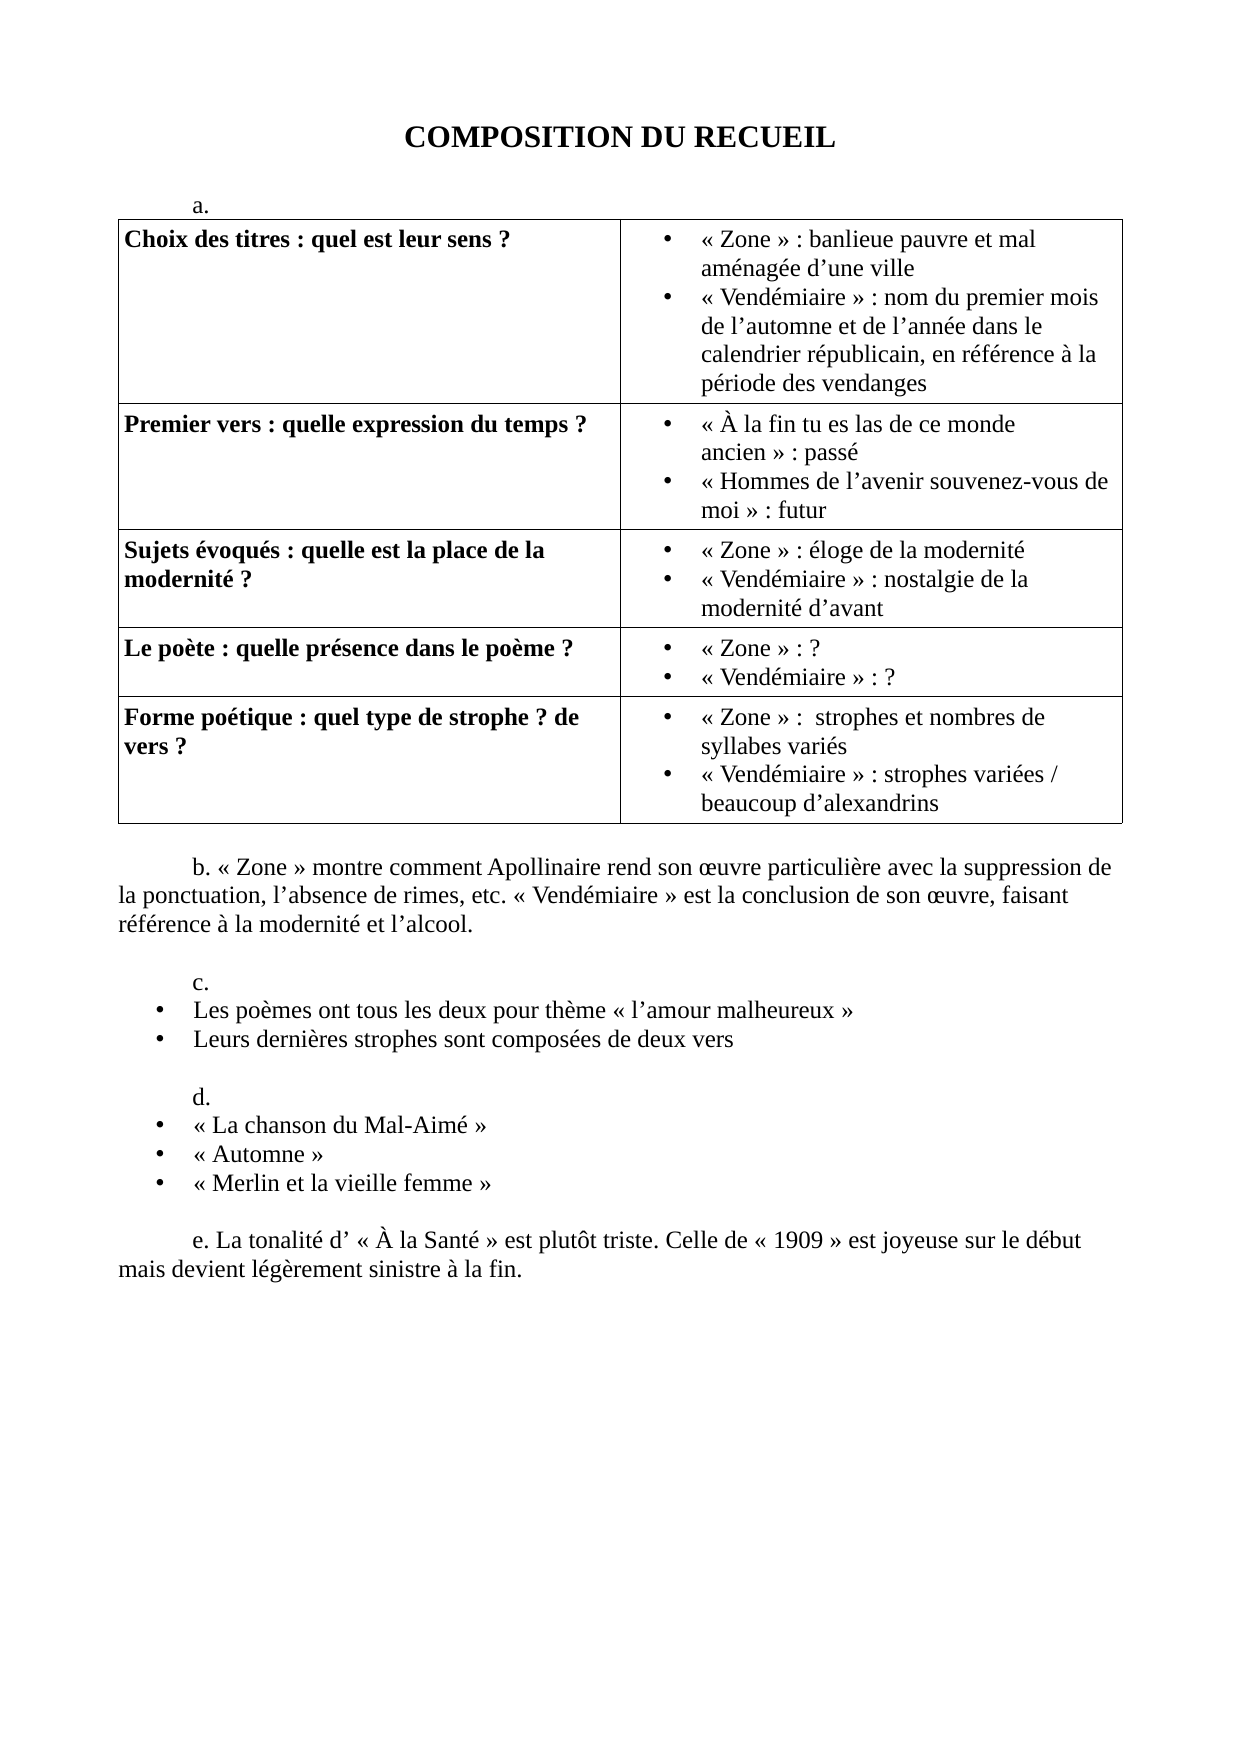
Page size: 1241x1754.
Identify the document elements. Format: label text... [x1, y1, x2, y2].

table_header Choix des titres : quel est leur sens ? [119, 220, 620, 403]
list Leurs dernières strophes sont composées de deux vers [156, 1024, 1122, 1053]
table_cell « Zone » : ? « Vendémiaire » : ? [621, 628, 1122, 696]
table_cell Sujets évoqués : quelle est la place de la modernité ? [119, 530, 620, 627]
table_cell « Zone » : éloge de la modernité « Vendémiaire » : nostalgie de la modernité d’avant [621, 530, 1122, 627]
text b. « Zone » montre comment Apollinaire rend son œuvre particulière avec la suppression de la ponctuation, l’absence de rimes, etc. « Vendémiaire » est la conclusion de son œuvre, faisant référence à la modernité et l’alcool. [118, 852, 1122, 938]
table_cell Forme poétique : quel type de strophe ? de vers ? [119, 697, 620, 823]
text COMPOSITION DU RECUEIL [118, 118, 1122, 154]
table_cell « Zone » : strophes et nombres de syllabes variés « Vendémiaire » : strophes variées / beaucoup d’alexandrins [621, 697, 1122, 823]
text a. [118, 190, 1122, 219]
list « Merlin et la vieille femme » [156, 1168, 1122, 1197]
list « La chanson du Mal-Aimé » [156, 1110, 1122, 1139]
table_cell Le poète : quelle présence dans le poème ? [119, 628, 620, 696]
text d. [118, 1082, 1122, 1110]
list « Automne » [156, 1139, 1122, 1168]
table_header « Zone » : banlieue pauvre et mal aménagée d’une ville « Vendémiaire » : nom du premier mois de l’automne et de l’année dans le calendrier républicain, en référence à la période des vendanges [621, 220, 1122, 403]
text c. [118, 967, 1122, 995]
text e. La tonalité d’ « À la Santé » est plutôt triste. Celle de « 1909 » est joyeuse sur le début mais devient légèrement sinistre à la fin. [118, 1225, 1122, 1283]
table_cell « À la fin tu es las de ce monde ancien » : passé « Hommes de l’avenir souvenez-vous de moi » : futur [621, 404, 1122, 529]
list Les poèmes ont tous les deux pour thème « l’amour malheureux » [156, 995, 1122, 1024]
table_cell Premier vers : quelle expression du temps ? [119, 404, 620, 529]
